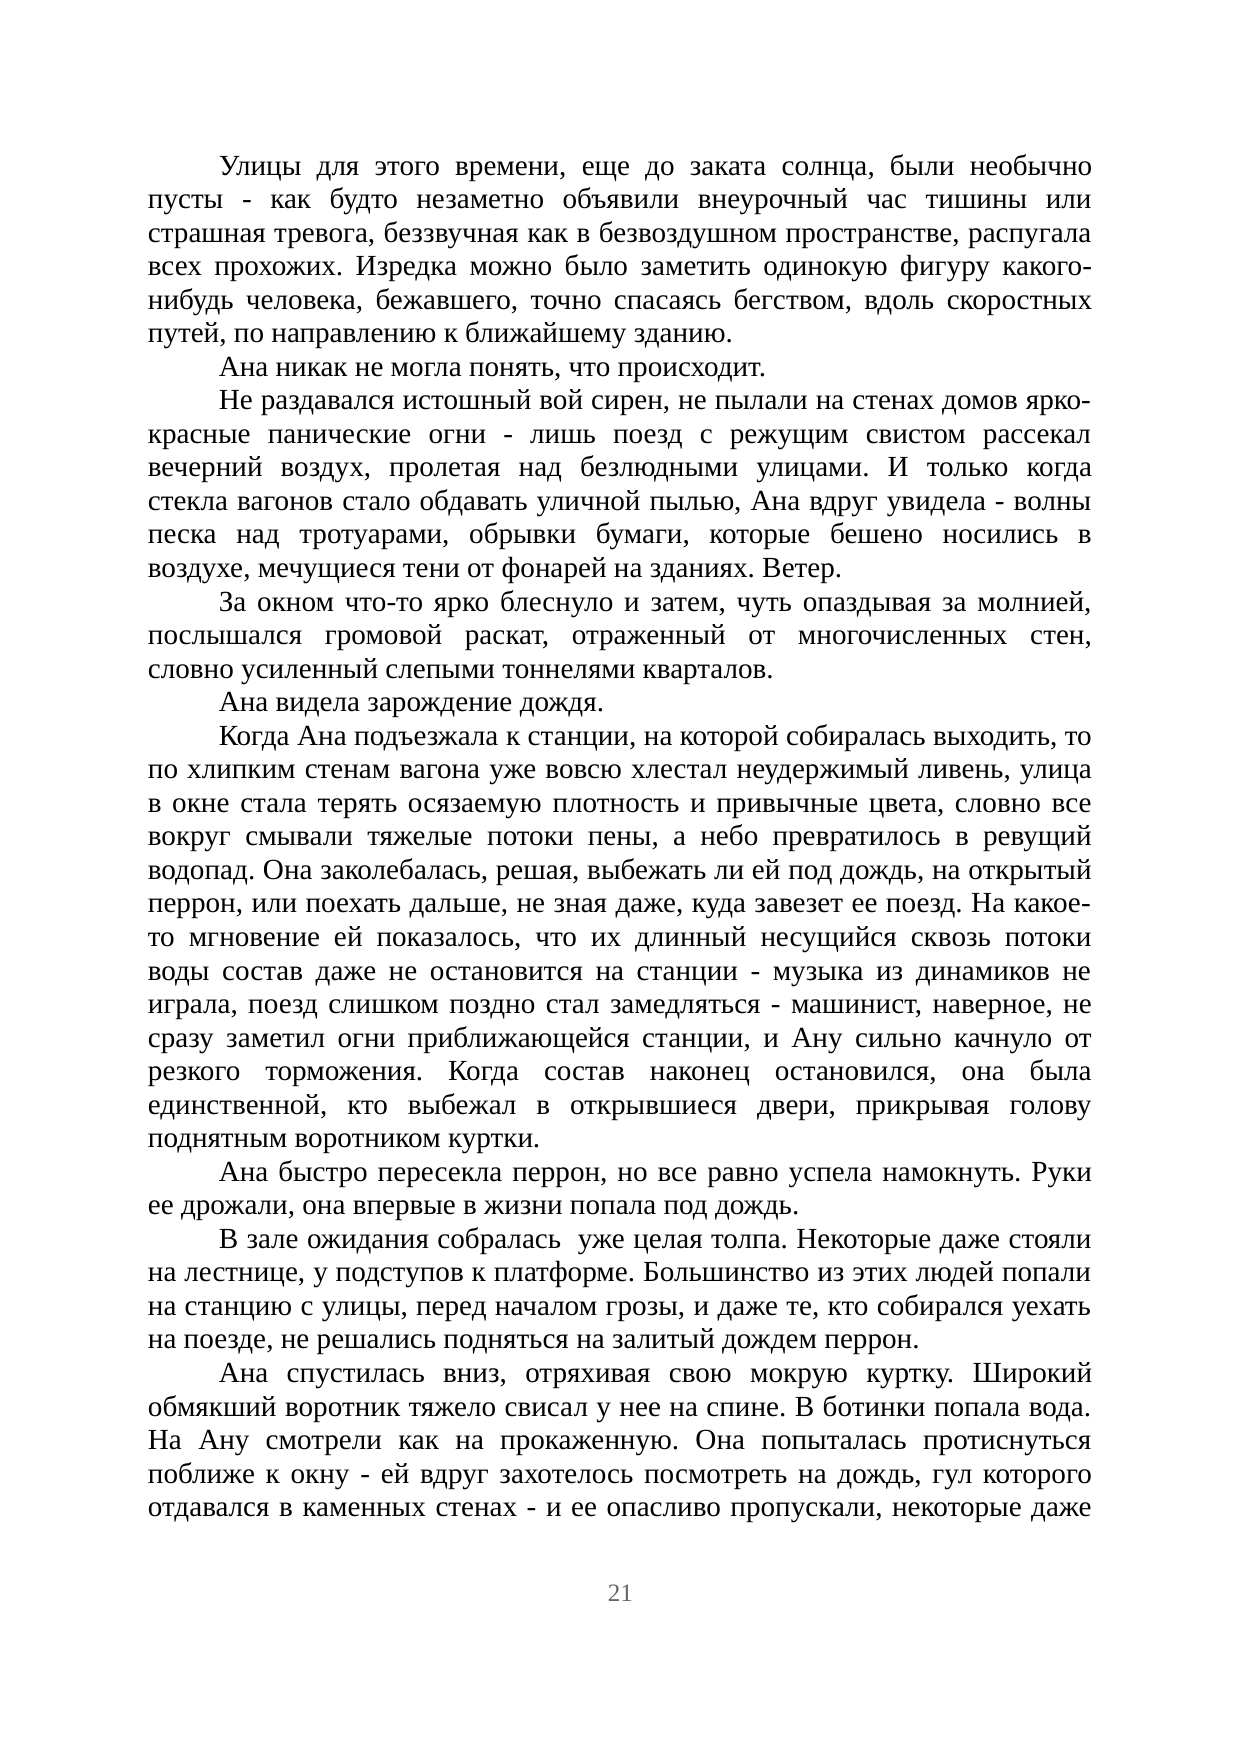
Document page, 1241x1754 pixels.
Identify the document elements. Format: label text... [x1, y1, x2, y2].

text За окном что-то ярко блеснуло и затем, чуть опаздывая за молнией, послышался громовой раскат, отраженный от многочисленных стен, словно усиленный слепыми тоннелями кварталов. [148, 584, 1093, 684]
text Ана никак не могла понять, что происходит. [148, 349, 1093, 382]
text Ана спустилась вниз, отряхивая свою мокрую куртку. Широкий обмякший воротник тяжело свисал у нее на спине. В ботинки попала вода. На Ану смотрели как на прокаженную. Она попыталась протиснуться поближе к окну - ей вдруг захотелось посмотреть на дождь, гул которого отдавался в каменных стенах - и ее опасливо пропускали, некоторые даже [148, 1355, 1093, 1523]
text Ана видела зарождение дождя. [148, 684, 1093, 718]
text Когда Ана подъезжала к станции, на которой собиралась выходить, то по хлипким стенам вагона уже вовсю хлестал неудержимый ливень, улица в окне стала терять осязаемую плотность и привычные цвета, словно все вокруг смывали тяжелые потоки пены, а небо превратилось в ревущий водопад. Она заколебалась, решая, выбежать ли ей под дождь, на открытый перрон, или поехать дальше, не зная даже, куда завезет ее поезд. На какое-то мгновение ей показалось, что их длинный несущийся сквозь потоки воды состав даже не остановится на станции - музыка из динамиков не играла, поезд слишком поздно стал замедляться - машинист, наверное, не сразу заметил огни приближающейся станции, и Ану сильно качнуло от резкого торможения. Когда состав наконец остановился, она была единственной, кто выбежал в открывшиеся двери, прикрывая голову поднятным воротником куртки. [148, 718, 1093, 1154]
text В зале ожидания собралась уже целая толпа. Некоторые даже стояли на лестнице, у подступов к платформе. Большинство из этих людей попали на станцию с улицы, перед началом грозы, и даже те, кто собирался уехать на поезде, не решались подняться на залитый дождем перрон. [148, 1221, 1093, 1355]
text Улицы для этого времени, еще до заката солнца, были необычно пусты - как будто незаметно объявили внеурочный час тишины или страшная тревога, беззвучная как в безвоздушном пространстве, распугала всех прохожих. Изредка можно было заметить одинокую фигуру какого-нибудь человека, бежавшего, точно спасаясь бегством, вдоль скоростных путей, по направлению к ближайшему зданию. [148, 148, 1093, 349]
text Не раздавался истошный вой сирен, не пылали на стенах домов ярко-красные панические огни - лишь поезд с режущим свистом рассекал вечерний воздух, пролетая над безлюдными улицами. И только когда стекла вагонов стало обдавать уличной пылью, Ана вдруг увидела - волны песка над тротуарами, обрывки бумаги, которые бешено носились в воздухе, мечущиеся тени от фонарей на зданиях. Ветер. [148, 382, 1093, 584]
text Ана быстро пересекла перрон, но все равно успела намокнуть. Руки ее дрожали, она впервые в жизни попала под дождь. [148, 1154, 1093, 1221]
